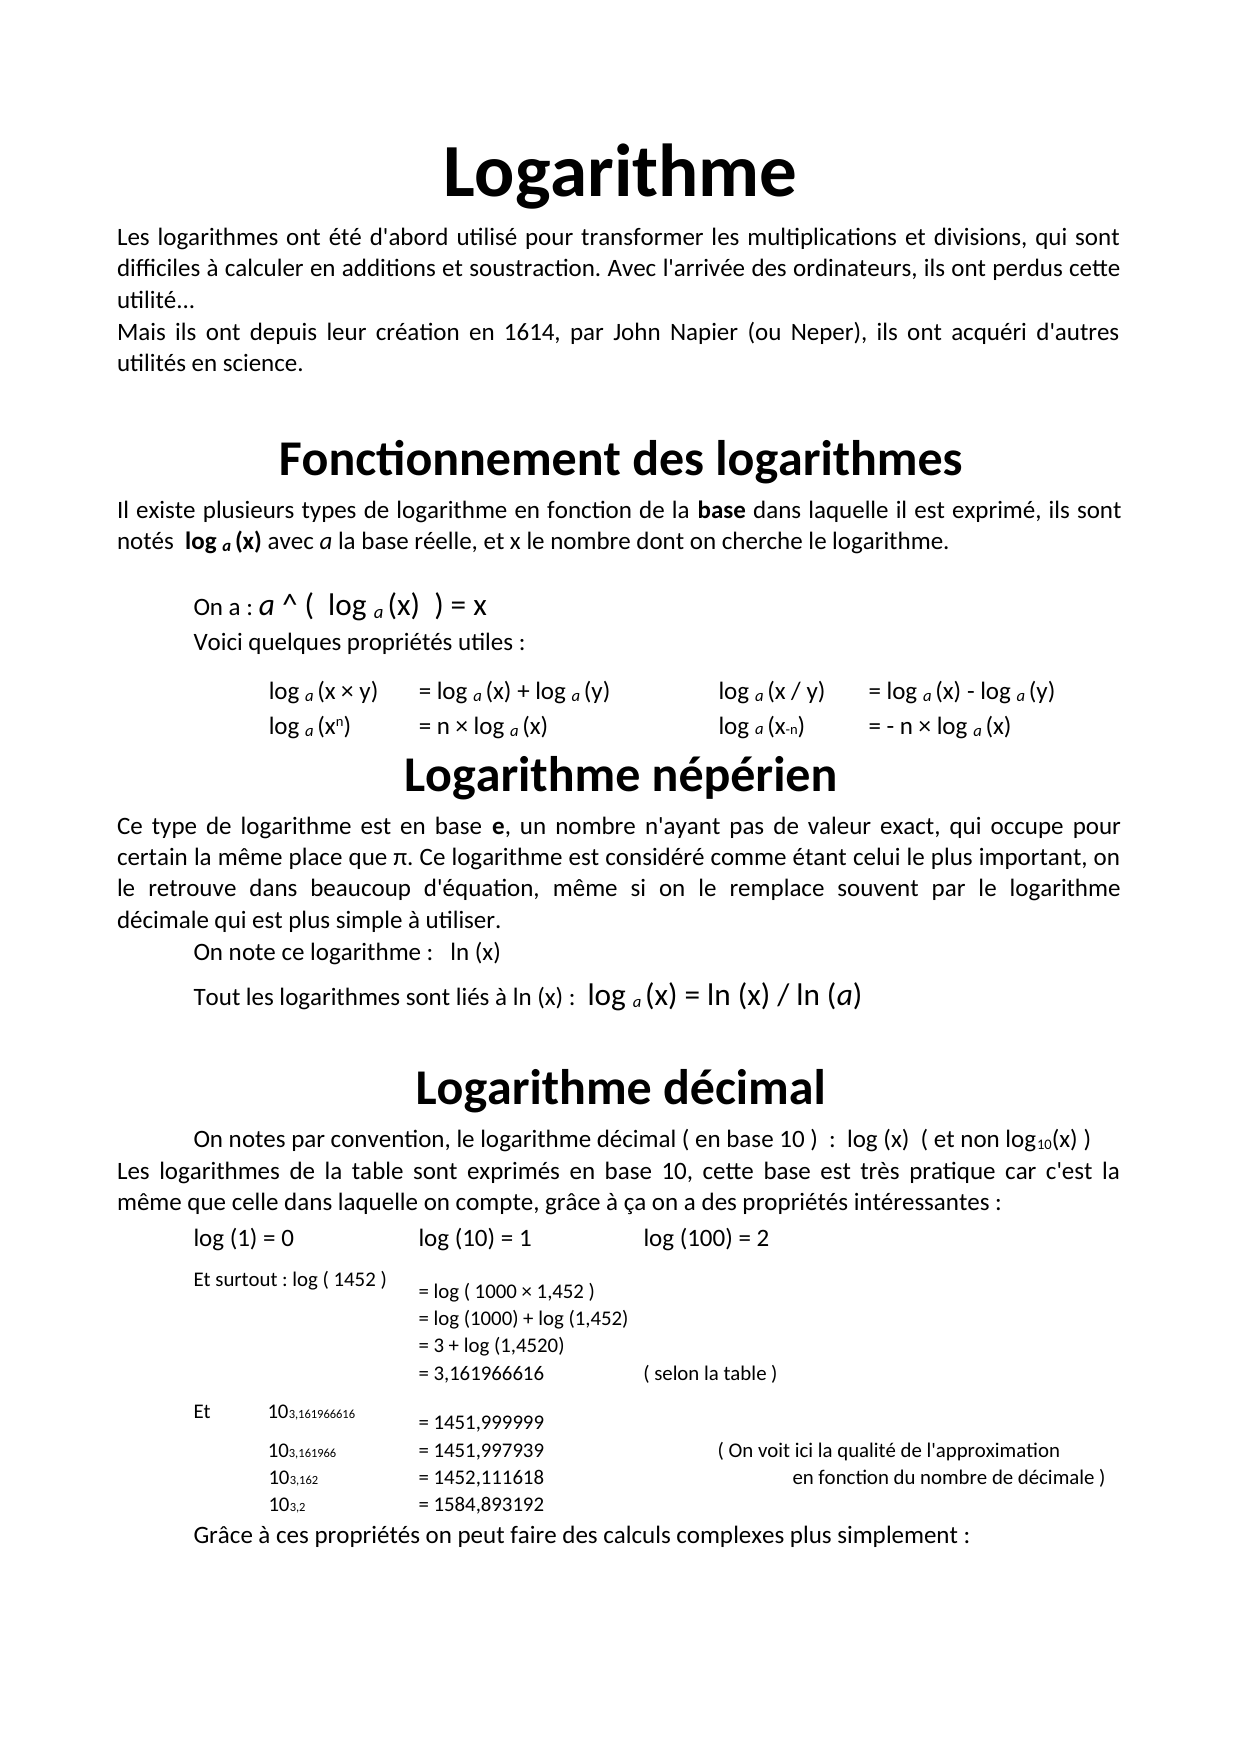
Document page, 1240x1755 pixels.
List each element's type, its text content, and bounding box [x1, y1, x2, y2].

table_header [718, 626, 868, 675]
table_header log (1) = 0 [193, 1222, 418, 1267]
table_cell 103,161966 [193, 1437, 418, 1464]
text Logarithme [119, 123, 1122, 215]
table_header Voici quelques propriétés utiles : [193, 626, 718, 675]
table_cell 103,162 [193, 1464, 418, 1492]
text On a : a ^ ( log a (x) ) = x [193, 586, 1122, 624]
table_cell = 1584,893192 [418, 1492, 1106, 1519]
table_cell = - n × log a (x) [868, 710, 1056, 743]
table_cell Et 103,161966616 [193, 1399, 418, 1437]
table_cell log a (x-n) [718, 710, 868, 743]
table_cell = log ( 1000 × 1,452 ) = log (1000) + log (1,452) = 3 + log (1,4520) = 3,161966616 ( selon la table ) [418, 1267, 1106, 1399]
table_cell log a (x / y) [718, 675, 868, 710]
text On notes par convention, le logarithme décimal ( en base 10 ) : log (x) ( et non log10(x) ) [193, 1123, 1122, 1154]
text Les logarithmes de la table sont exprimés en base 10, cette base est très pratique car c'est la même que celle dans laquelle on compte, grâce à ça on a des propriétés intéressantes : [117, 1155, 1122, 1217]
text On note ce logarithme : ln (x) [193, 936, 1122, 966]
subtitle Logarithme népérien [120, 743, 1122, 804]
subtitle Fonctionnement des logarithmes [120, 427, 1122, 488]
table_cell = 1451,997939 ( On voit ici la qualité de l'approximation [418, 1437, 1106, 1464]
table_cell log a (x × y) = log a (x) + log a (y) [193, 675, 718, 710]
table_cell log a (xn) = n × log a (x) [193, 710, 718, 743]
text Ce type de logarithme est en base e, un nombre n'ayant pas de valeur exact, qui occupe pour certain la même place que π. Ce logarithme est considéré comme étant celui le plus important, on le retrouve dans beaucoup d'équation, même si on le remplace souvent par le logarithme décimale qui est plus simple à utiliser. [117, 810, 1122, 934]
table_header log (10) = 1 log (100) = 2 [418, 1222, 1106, 1267]
table_cell = log a (x) - log a (y) [868, 675, 1056, 710]
text Tout les logarithmes sont liés à ln (x) : log a (x) = ln (x) / ln (a) [193, 976, 1122, 1014]
text Les logarithmes ont été d'abord utilisé pour transformer les multiplications et divisions, qui sont difficiles à calculer en additions et soustraction. Avec l'arrivée des ordinateurs, ils ont perdus cette utilité... [117, 221, 1122, 314]
table_cell = 1452,111618 en fonction du nombre de décimale ) [418, 1464, 1106, 1492]
table_cell Et surtout : log ( 1452 ) [193, 1267, 418, 1399]
text Mais ils ont depuis leur création en 1614, par John Napier (ou Neper), ils ont acquéri d'autres utilités en science. [117, 316, 1122, 378]
subtitle Logarithme décimal [120, 1056, 1122, 1117]
table_cell = 1451,999999 [418, 1399, 1106, 1437]
table_cell 103,2 [193, 1492, 418, 1519]
text Grâce à ces propriétés on peut faire des calculs complexes plus simplement : [193, 1519, 1122, 1549]
table_header [868, 626, 1056, 675]
text Il existe plusieurs types de logarithme en fonction de la base dans laquelle il est exprimé, ils sont notés log a (x) avec a la base réelle, et x le nombre dont on cherche le logarithme. [117, 494, 1122, 556]
